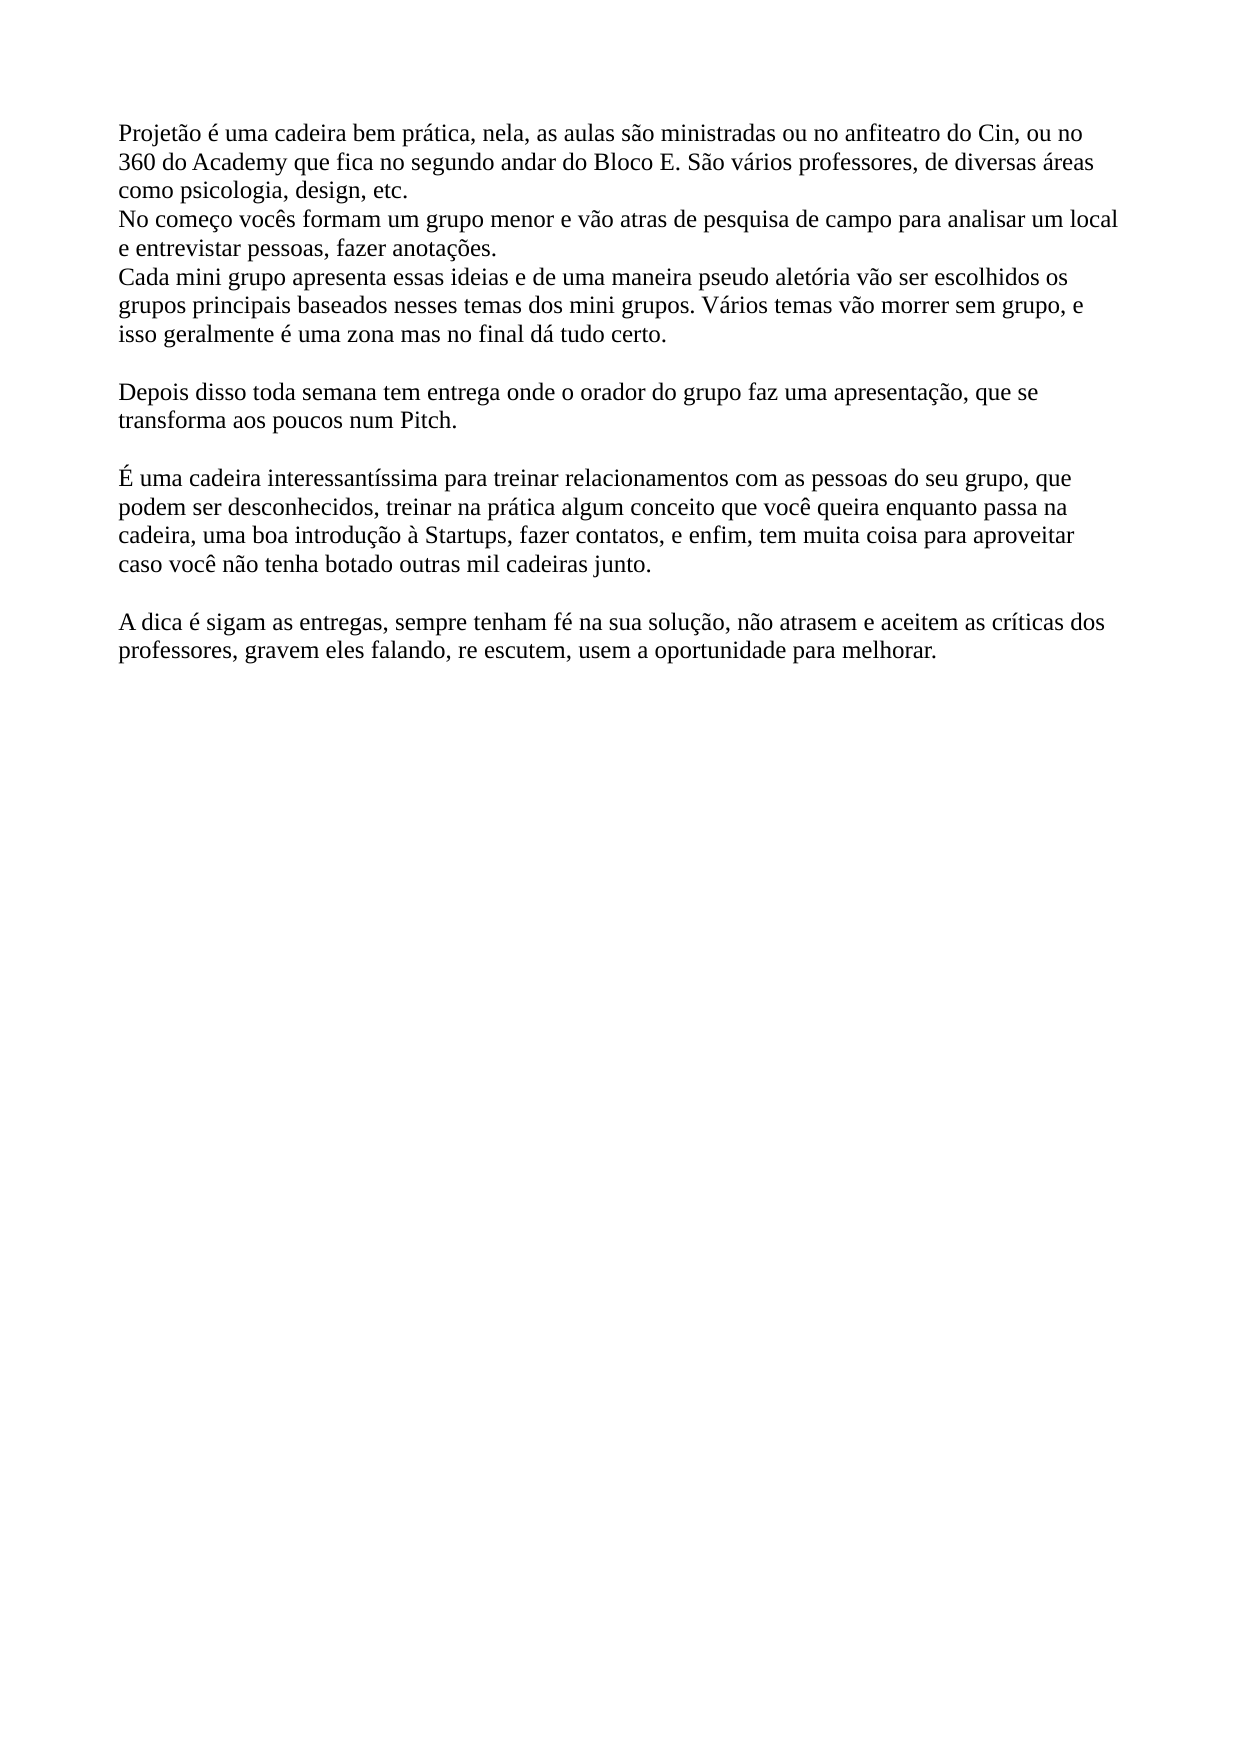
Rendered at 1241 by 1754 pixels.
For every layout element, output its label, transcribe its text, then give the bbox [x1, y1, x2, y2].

text Depois disso toda semana tem entrega onde o orador do grupo faz uma apresentação, que se transforma aos poucos num Pitch. [118, 377, 1122, 434]
text Projetão é uma cadeira bem prática, nela, as aulas são ministradas ou no anfiteatro do Cin, ou no 360 do Academy que fica no segundo andar do Bloco E. São vários professores, de diversas áreas como psicologia, design, etc. [118, 118, 1122, 204]
text A dica é sigam as entregas, sempre tenham fé na sua solução, não atrasem e aceitem as críticas dos professores, gravem eles falando, re escutem, usem a oportunidade para melhorar. [118, 607, 1122, 664]
text Cada mini grupo apresenta essas ideias e de uma maneira pseudo aletória vão ser escolhidos os grupos principais baseados nesses temas dos mini grupos. Vários temas vão morrer sem grupo, e isso geralmente é uma zona mas no final dá tudo certo. [118, 262, 1122, 348]
text No começo vocês formam um grupo menor e vão atras de pesquisa de campo para analisar um local e entrevistar pessoas, fazer anotações. [118, 204, 1122, 262]
text É uma cadeira interessantíssima para treinar relacionamentos com as pessoas do seu grupo, que podem ser desconhecidos, treinar na prática algum conceito que você queira enquanto passa na cadeira, uma boa introdução à Startups, fazer contatos, e enfim, tem muita coisa para aproveitar caso você não tenha botado outras mil cadeiras junto. [118, 463, 1122, 578]
